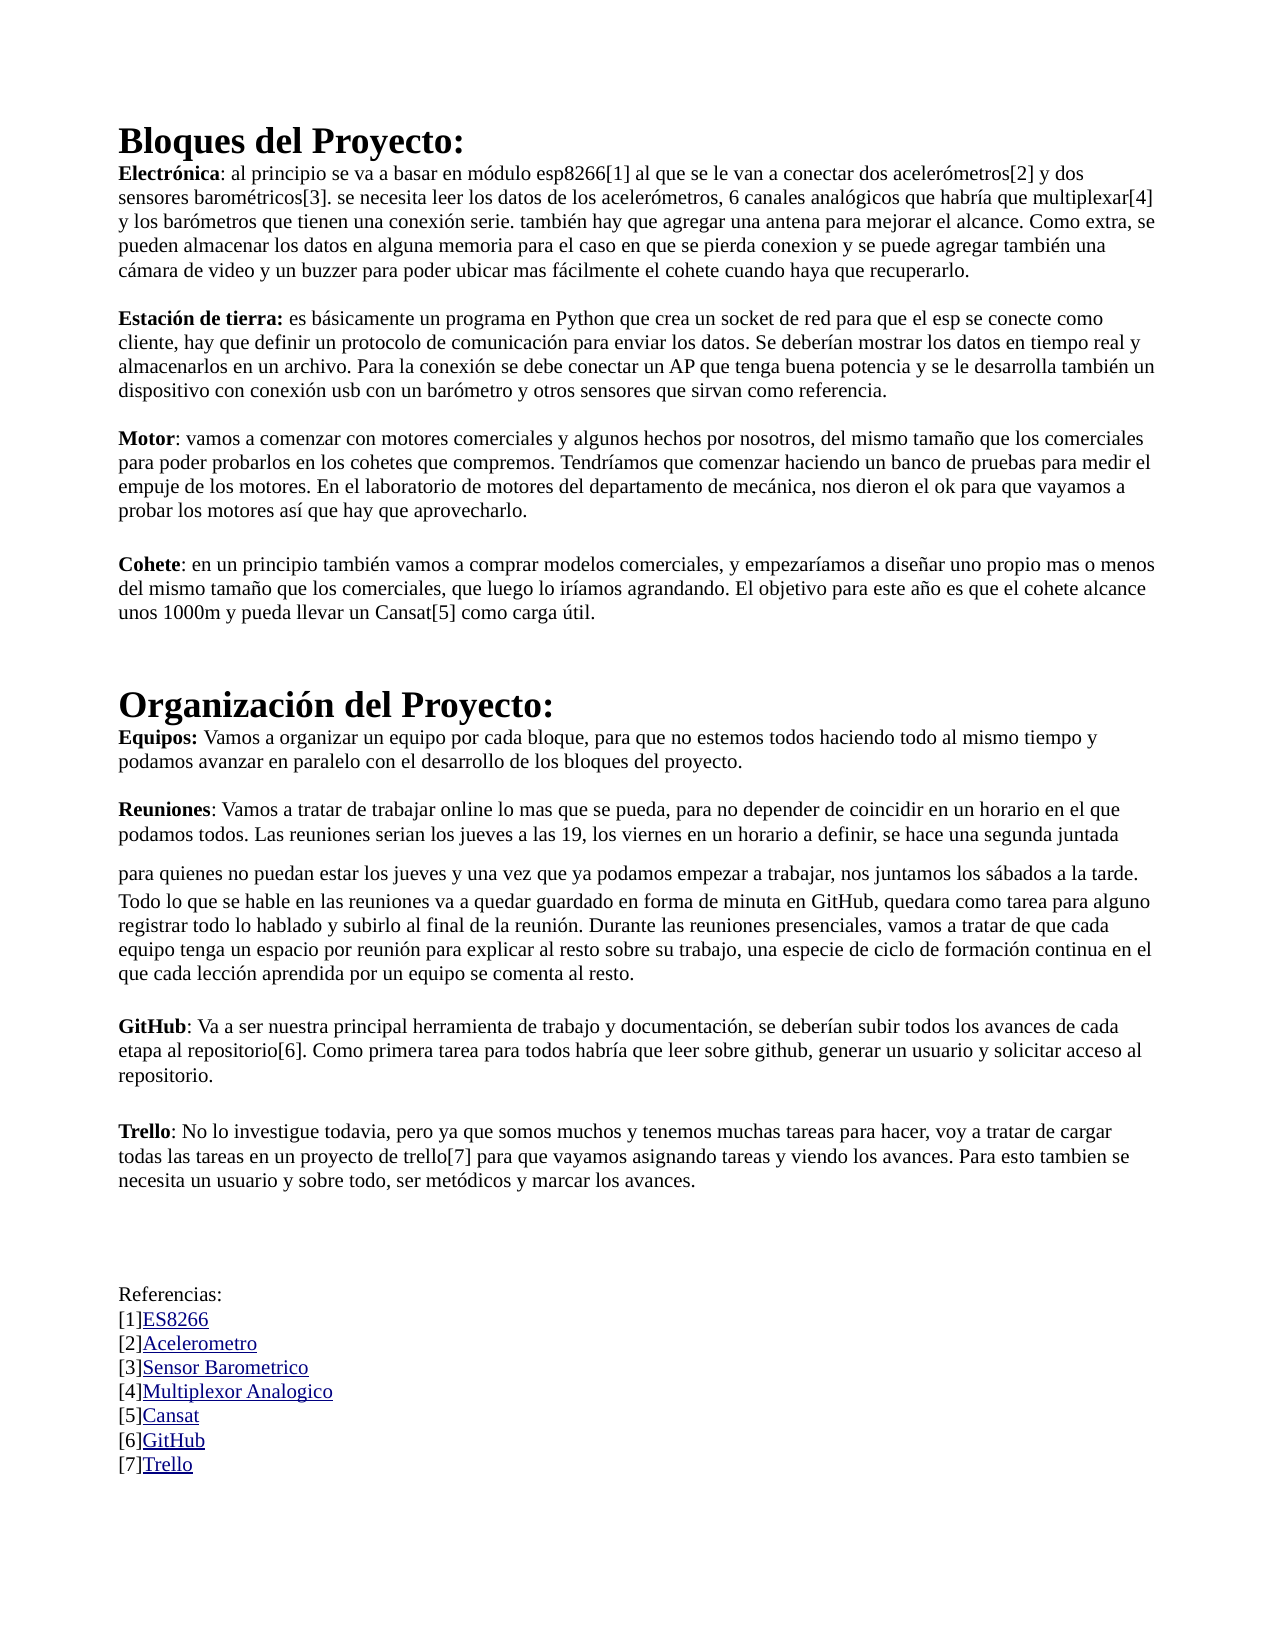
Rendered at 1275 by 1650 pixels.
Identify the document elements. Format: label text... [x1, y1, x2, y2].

text ​Referencias: [118, 1278, 1157, 1307]
text Bloques del Proyecto: Electrónica: al principio se va a basar en módulo esp8266[1] al que se le van a conectar dos acelerómetros[2] y dos sensores barométricos[3]. se necesita leer los datos de los acelerómetros, 6 canales analógicos que habría que multiplexar[4] y los barómetros que tienen una conexión serie. también hay que agregar una antena para mejorar el alcance. Como extra, se pueden almacenar los datos en alguna memoria para el caso en que se pierda conexion y se puede agregar también una cámara de video y un buzzer para poder ubicar mas fácilmente el cohete cuando haya que recuperarlo. Estación de tierra: es básicamente un programa en Python que crea un socket de red para que el esp se conecte como cliente, hay que definir un protocolo de comunicación para enviar los datos. Se deberían mostrar los datos en tiempo real y almacenarlos en un archivo. Para la conexión se debe conectar un AP que tenga buena potencia y se le desarrolla también un dispositivo con conexión usb con un barómetro y otros sensores que sirvan como referencia. Motor: vamos a comenzar con motores comerciales y algunos hechos por nosotros, del mismo tamaño que los comerciales para poder probarlos en los cohetes que compremos. Tendríamos que comenzar haciendo un banco de pruebas para medir el empuje de los motores. En el laboratorio de motores del departamento de mecánica, nos dieron el ok para que vayamos a probar los motores así que hay que aprovecharlo. [118, 118, 1157, 522]
text [6]GitHub [118, 1427, 1157, 1452]
text ​Trello​: No lo investigue todavia, pero ya que somos muchos y tenemos muchas tareas para hacer, voy a tratar de cargar todas las tareas en un proyecto de trello[7] para que vayamos asignando tareas y viendo los avances. Para esto tambien se necesita un usuario y sobre todo, ser metódicos y marcar los avances. [118, 1115, 1157, 1192]
text Cohete: en un principio también vamos a comprar modelos comerciales, y empezaríamos a diseñar uno propio mas o menos del mismo tamaño que los comerciales, que luego lo iríamos agrandando. El objetivo para este año es que el cohete alcance unos 1000m y pueda llevar un Cansat[5] como carga útil. [118, 552, 1157, 624]
text ​Organización del Proyecto: [118, 682, 1157, 725]
text GitHub: Va a ser nuestra principal herramienta de trabajo y documentación, se deberían subir todos los avances de cada etapa al repositorio[6]. Como primera tarea para todos habría que leer sobre github, generar un usuario y solicitar acceso al repositorio. [118, 1014, 1157, 1087]
text [1]ES8266 [118, 1307, 1157, 1331]
text [7]Trello [118, 1452, 1157, 1476]
text Equipos: Vamos a organizar un equipo por cada bloque, para que no estemos todos haciendo todo al mismo tiempo y podamos avanzar en paralelo con el desarrollo de los bloques del proyecto. Reuniones: Vamos a tratar de trabajar online lo mas que se pueda, para no depender de coincidir en un horario en el que podamos todos. Las reuniones serian los jueves a las 19, los viernes en un horario a definir, se hace una segunda juntada para quienes no puedan estar los jueves y una vez que ya podamos empezar a trabajar, nos juntamos los sábados a la tarde.​ ​Todo lo que se hable en las reuniones va a quedar guardado en forma de minuta en GitHub, quedara como tarea para alguno ​registrar todo lo hablado y subirlo al final de la reunión. Durante las reuniones presenciales, vamos a tratar de que cada equipo tenga un espacio por reunión para explicar al resto sobre su trabajo, una especie de ciclo de formación continua en el que cada lección aprendida por un equipo se comenta al resto. [118, 725, 1157, 985]
text [4]Multiplexor Analogico [5]Cansat [118, 1379, 1157, 1427]
text [3]Sensor Barometrico [118, 1355, 1157, 1379]
text [2]Acelerometro [118, 1331, 1157, 1355]
